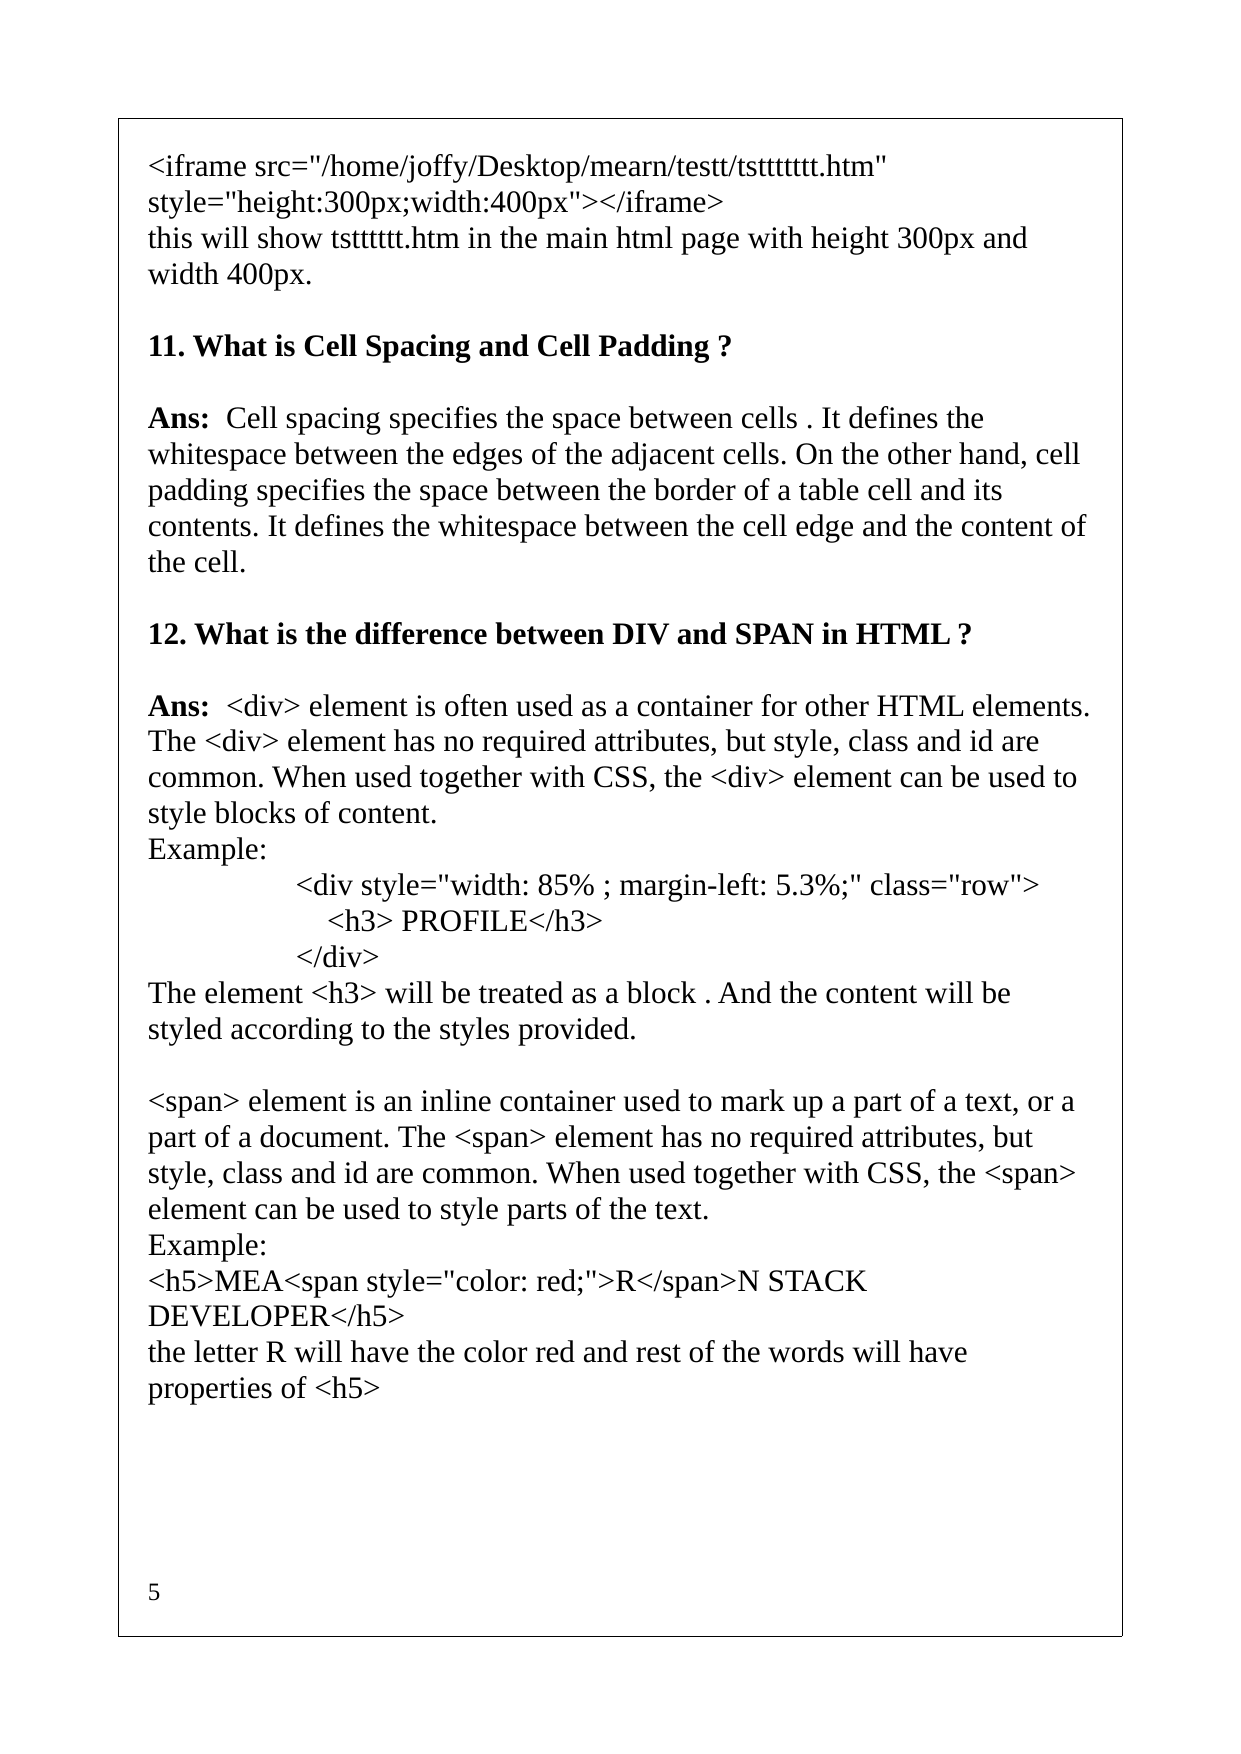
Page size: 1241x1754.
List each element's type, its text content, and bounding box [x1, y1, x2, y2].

text The <div> element has no required attributes, but style, class and id are common. When used together with CSS, the <div> element can be used to style blocks of content. [148, 723, 1092, 831]
text The element <h3> will be treated as a block . And the content will be styled according to the styles provided. [148, 974, 1092, 1046]
text 12. What is the difference between DIV and SPAN in HTML ? [148, 615, 1092, 651]
text Ans: <div> element is often used as a container for other HTML elements. [148, 687, 1092, 723]
text <h3> PROFILE</h3> [148, 902, 1092, 938]
text </div> [148, 938, 1092, 974]
text <iframe src="/home/joffy/Desktop/mearn/testt/tsttttttt.htm" style="height:300px;width:400px"></iframe> [148, 148, 1092, 219]
text <span> element is an inline container used to mark up a part of a text, or a part of a document. The <span> element has no required attributes, but style, class and id are common. When used together with CSS, the <span> element can be used to style parts of the text. [148, 1082, 1092, 1226]
text Ans: Cell spacing specifies the space between cells . It defines the whitespace between the edges of the adjacent cells. On the other hand, cell padding specifies the space between the border of a table cell and its contents. It defines the whitespace between the cell edge and the content of the cell. [148, 399, 1092, 579]
text the letter R will have the color red and rest of the words will have properties of <h5> [148, 1334, 1092, 1406]
text <div style="width: 85% ; margin-left: 5.3%;" class="row"> [148, 866, 1092, 902]
text <h5>MEA<span style="color: red;">R</span>N STACK DEVELOPER</h5> [148, 1262, 1092, 1334]
text this will show tstttttt.htm in the main html page with height 300px and width 400px. [148, 219, 1092, 291]
text Example: [148, 831, 1092, 866]
text Example: [148, 1226, 1092, 1262]
text 11. What is Cell Spacing and Cell Padding ? [148, 327, 1092, 363]
